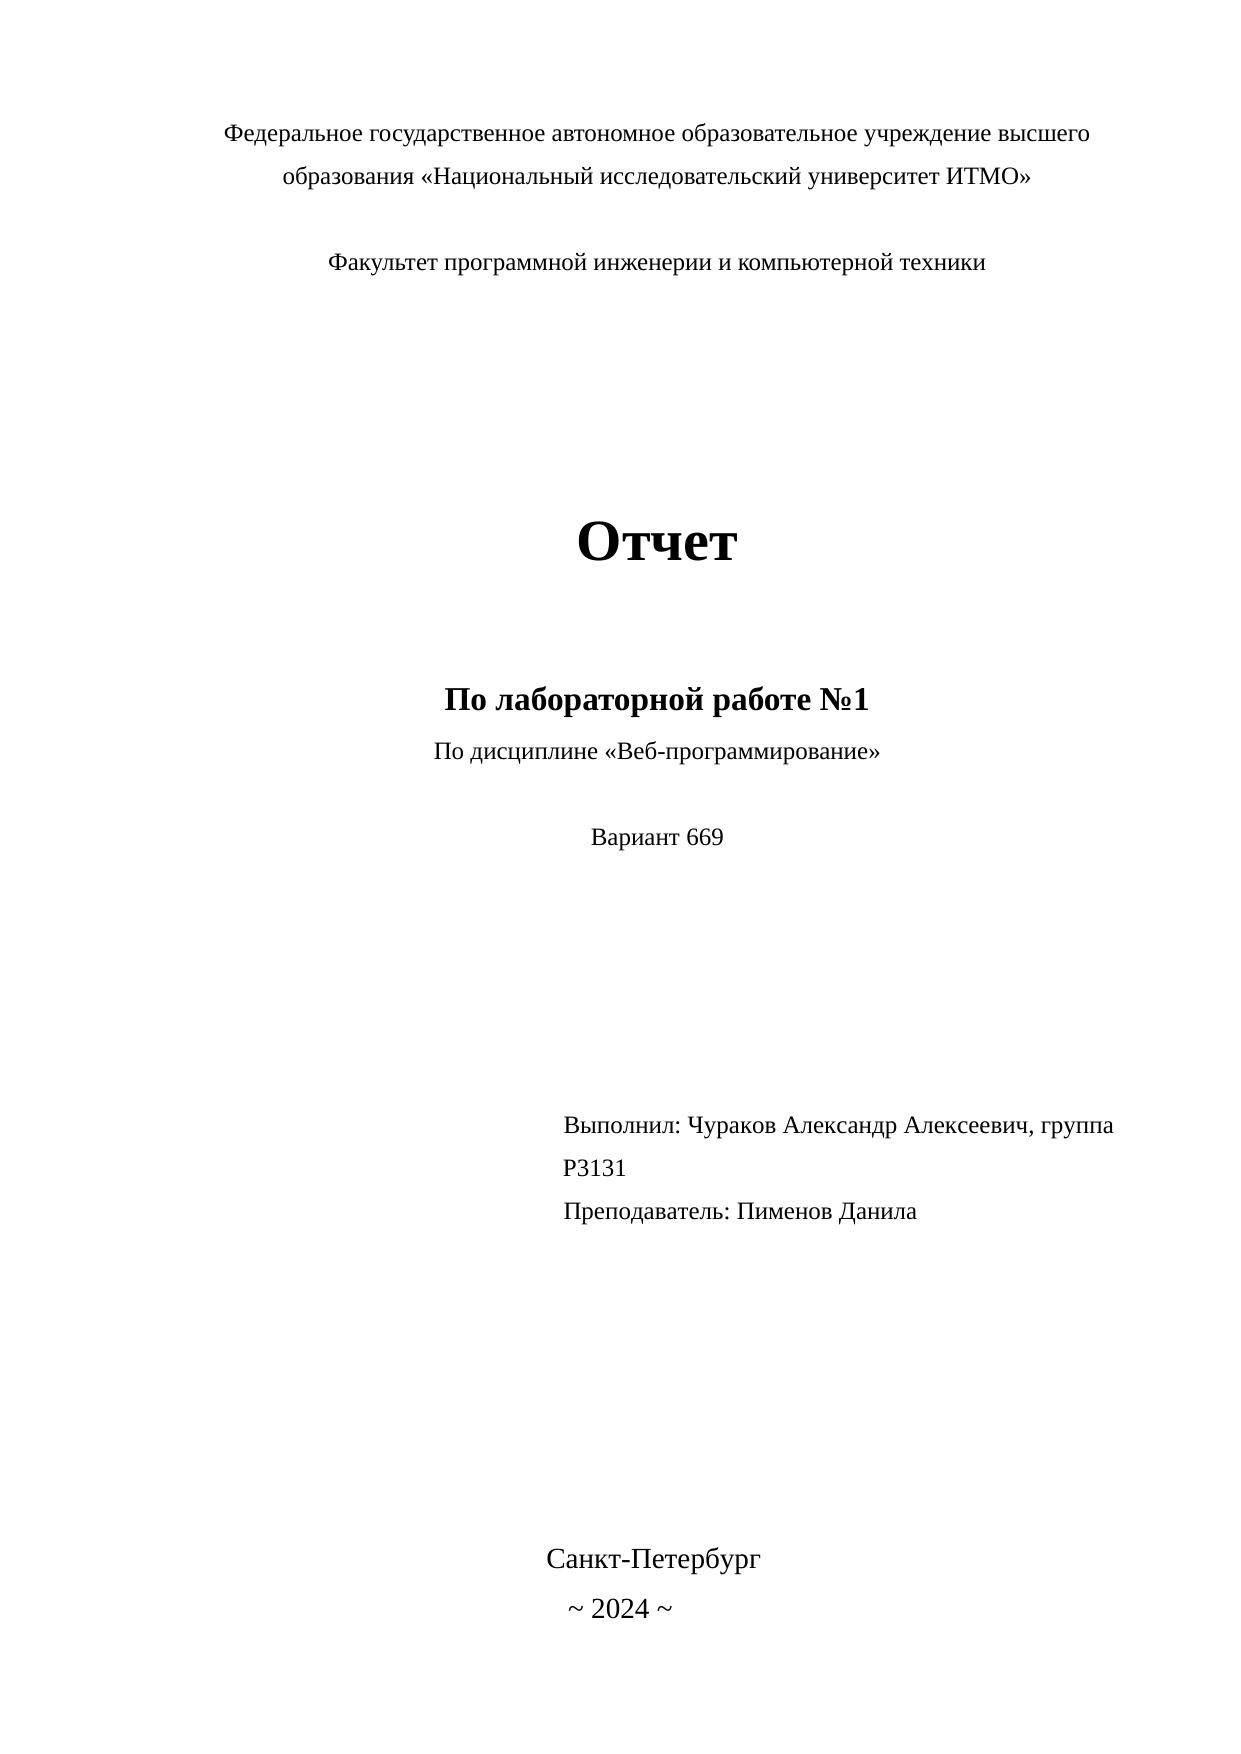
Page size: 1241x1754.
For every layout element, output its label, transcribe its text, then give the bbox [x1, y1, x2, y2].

text Федеральное государственное автономное образовательное учреждение высшего [118, 118, 1122, 147]
text Санкт-Петербург [118, 1541, 1122, 1575]
text Преподаватель: Пименов Данила [563, 1196, 1122, 1225]
text Факультет программной инженерии и компьютерной техники [118, 247, 1122, 276]
text По дисциплине «Веб-программирование» [118, 736, 1122, 765]
text Отчет [118, 506, 1122, 573]
text Выполнил: Чураков Александр Алексеевич, группа P3131 [563, 1110, 1122, 1182]
text ~ 2024 ~ [118, 1592, 1122, 1625]
text Вариант 669 [118, 822, 1122, 851]
text образования «Национальный исследовательский университет ИТМО» [118, 161, 1122, 190]
text По лабораторной работе №1 [118, 679, 1122, 717]
